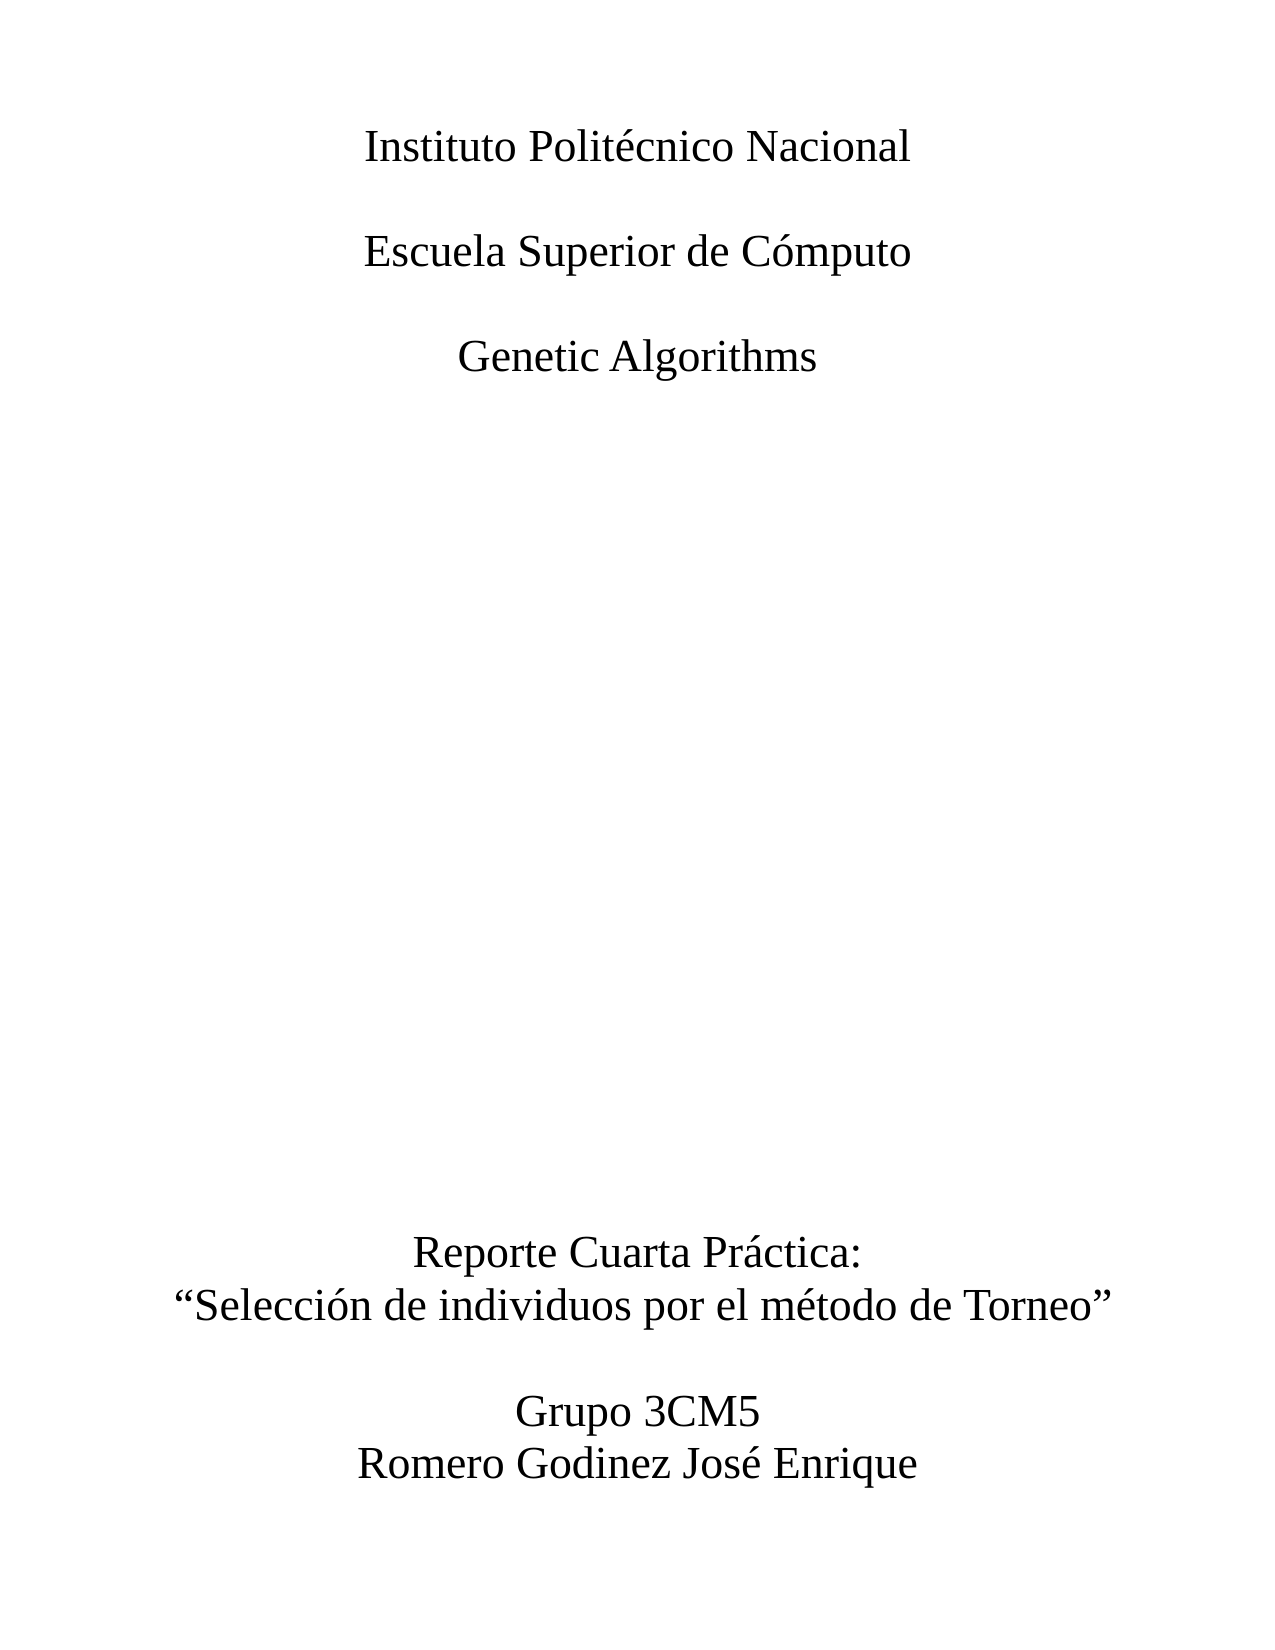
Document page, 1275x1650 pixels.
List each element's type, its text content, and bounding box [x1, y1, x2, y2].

text Romero Godinez José Enrique [118, 1436, 1157, 1488]
text “Selección de individuos por el método de Torneo” [118, 1278, 1157, 1330]
text Instituto Politécnico Nacional [118, 118, 1157, 171]
text Genetic Algorithms [118, 329, 1157, 382]
text Reporte Cuarta Práctica: [118, 1225, 1157, 1278]
text Grupo 3CM5 [118, 1383, 1157, 1436]
text Escuela Superior de Cómputo [118, 223, 1157, 276]
